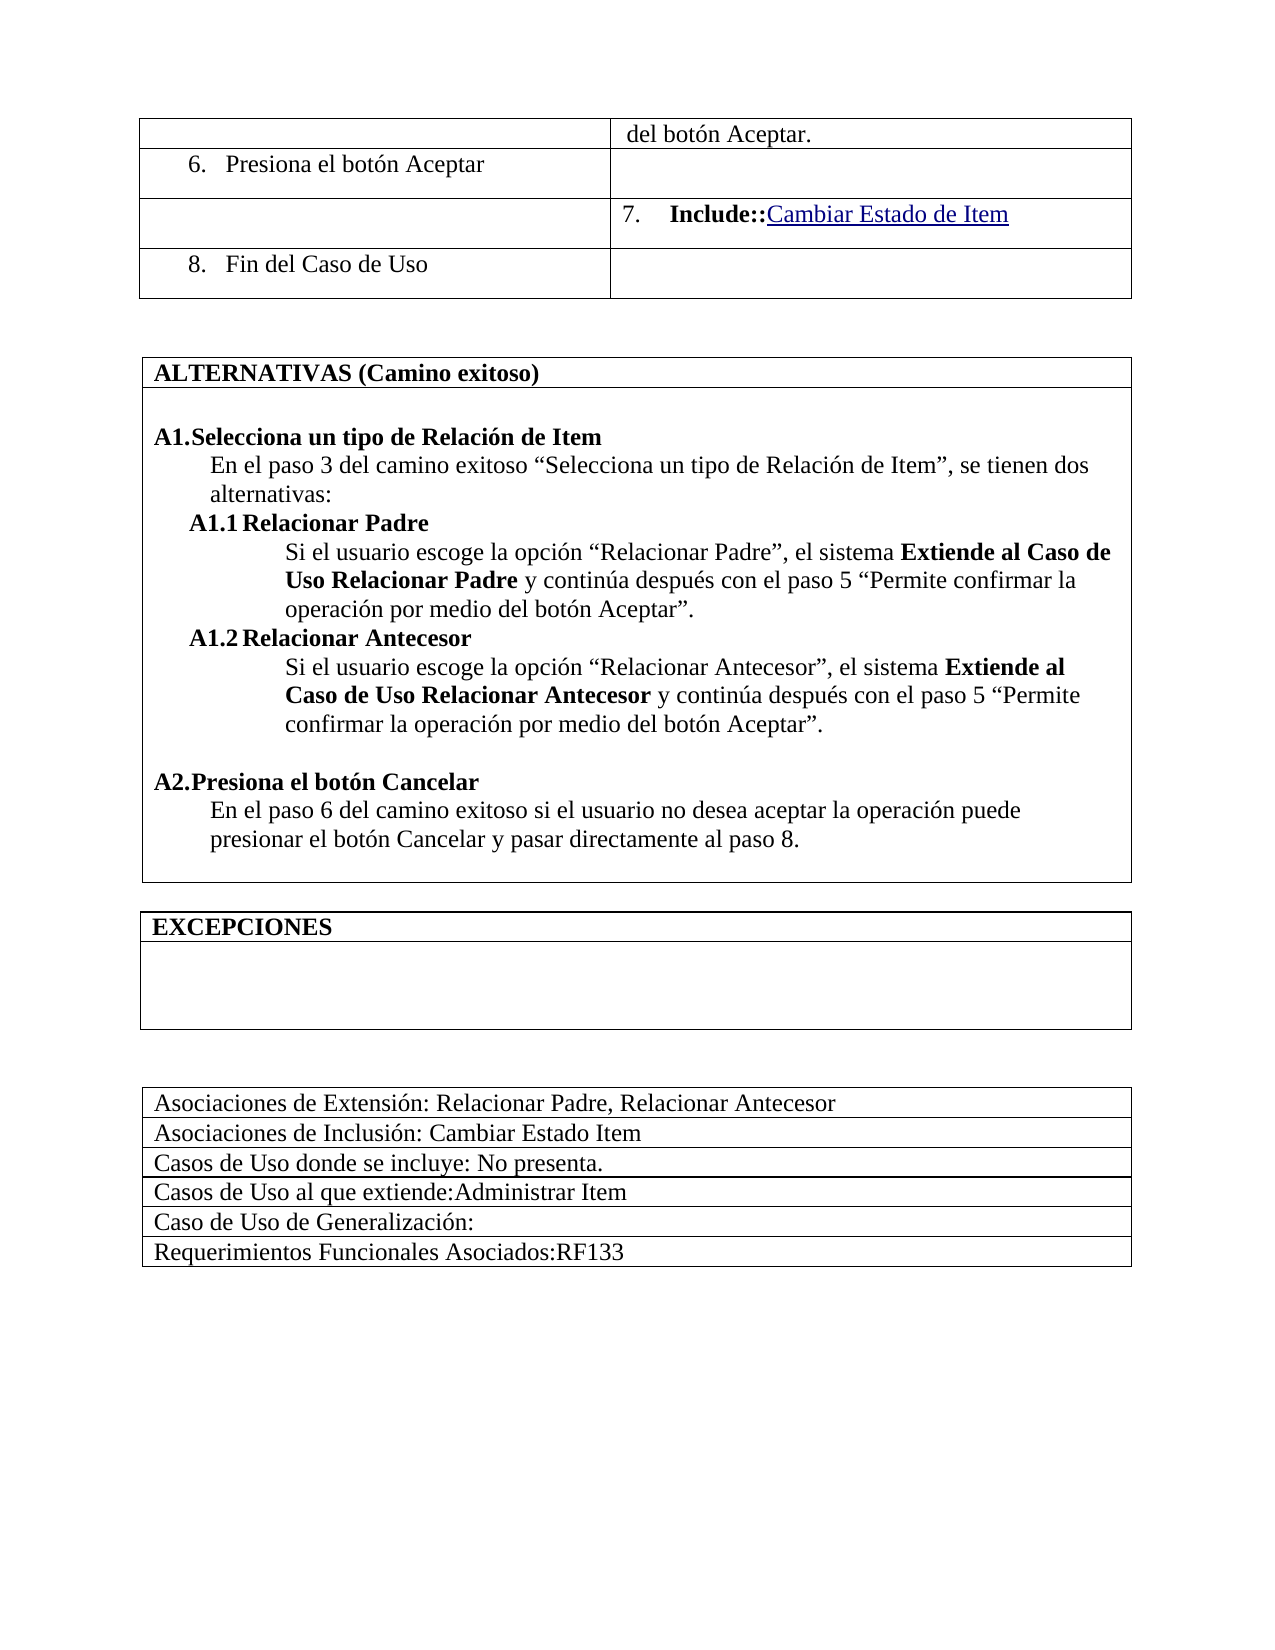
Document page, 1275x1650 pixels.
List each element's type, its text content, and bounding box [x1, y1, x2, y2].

table_cell Caso de Uso de Generalización: [143, 1207, 1131, 1236]
table_cell [611, 249, 1131, 298]
table_header EXCEPCIONES [141, 913, 1131, 941]
table_cell Requerimientos Funcionales Asociados:RF133 [143, 1237, 1131, 1266]
table_cell [140, 119, 610, 148]
table_cell Casos de Uso al que extiende:Administrar Item [143, 1178, 1131, 1206]
table_cell [611, 149, 1131, 198]
table_cell Include::Cambiar Estado de Item [611, 199, 1131, 248]
table_header ALTERNATIVAS (Camino exitoso) [143, 358, 1131, 387]
table_cell Selecciona un tipo de Relación de Item En el paso 3 del camino exitoso “Selecciona un tipo de Relación de Item”, se tienen dos alternativas: Relacionar Padre Si el usuario escoge la opción “Relacionar Padre”, el sistema Extiende al Caso de Uso Relacionar Padre y continúa después con el paso 5 “Permite confirmar la operación por medio del botón Aceptar”. Relacionar Antecesor Si el usuario escoge la opción “Relacionar Antecesor”, el sistema Extiende al Caso de Uso Relacionar Antecesor y continúa después con el paso 5 “Permite confirmar la operación por medio del botón Aceptar”. Presiona el botón Cancelar En el paso 6 del camino exitoso si el usuario no desea aceptar la operación puede presionar el botón Cancelar y pasar directamente al paso 8. [143, 388, 1131, 882]
table_cell Presiona el botón Aceptar [140, 149, 610, 198]
table_header Asociaciones de Extensión: Relacionar Padre, Relacionar Antecesor [143, 1088, 1131, 1117]
table_cell [141, 942, 1131, 1028]
table_cell [140, 199, 610, 248]
table_cell Asociaciones de Inclusión: Cambiar Estado Item [143, 1118, 1131, 1147]
table_cell Fin del Caso de Uso [140, 249, 610, 298]
table_cell del botón Aceptar. [611, 119, 1131, 148]
table_cell Casos de Uso donde se incluye: No presenta. [143, 1148, 1131, 1176]
